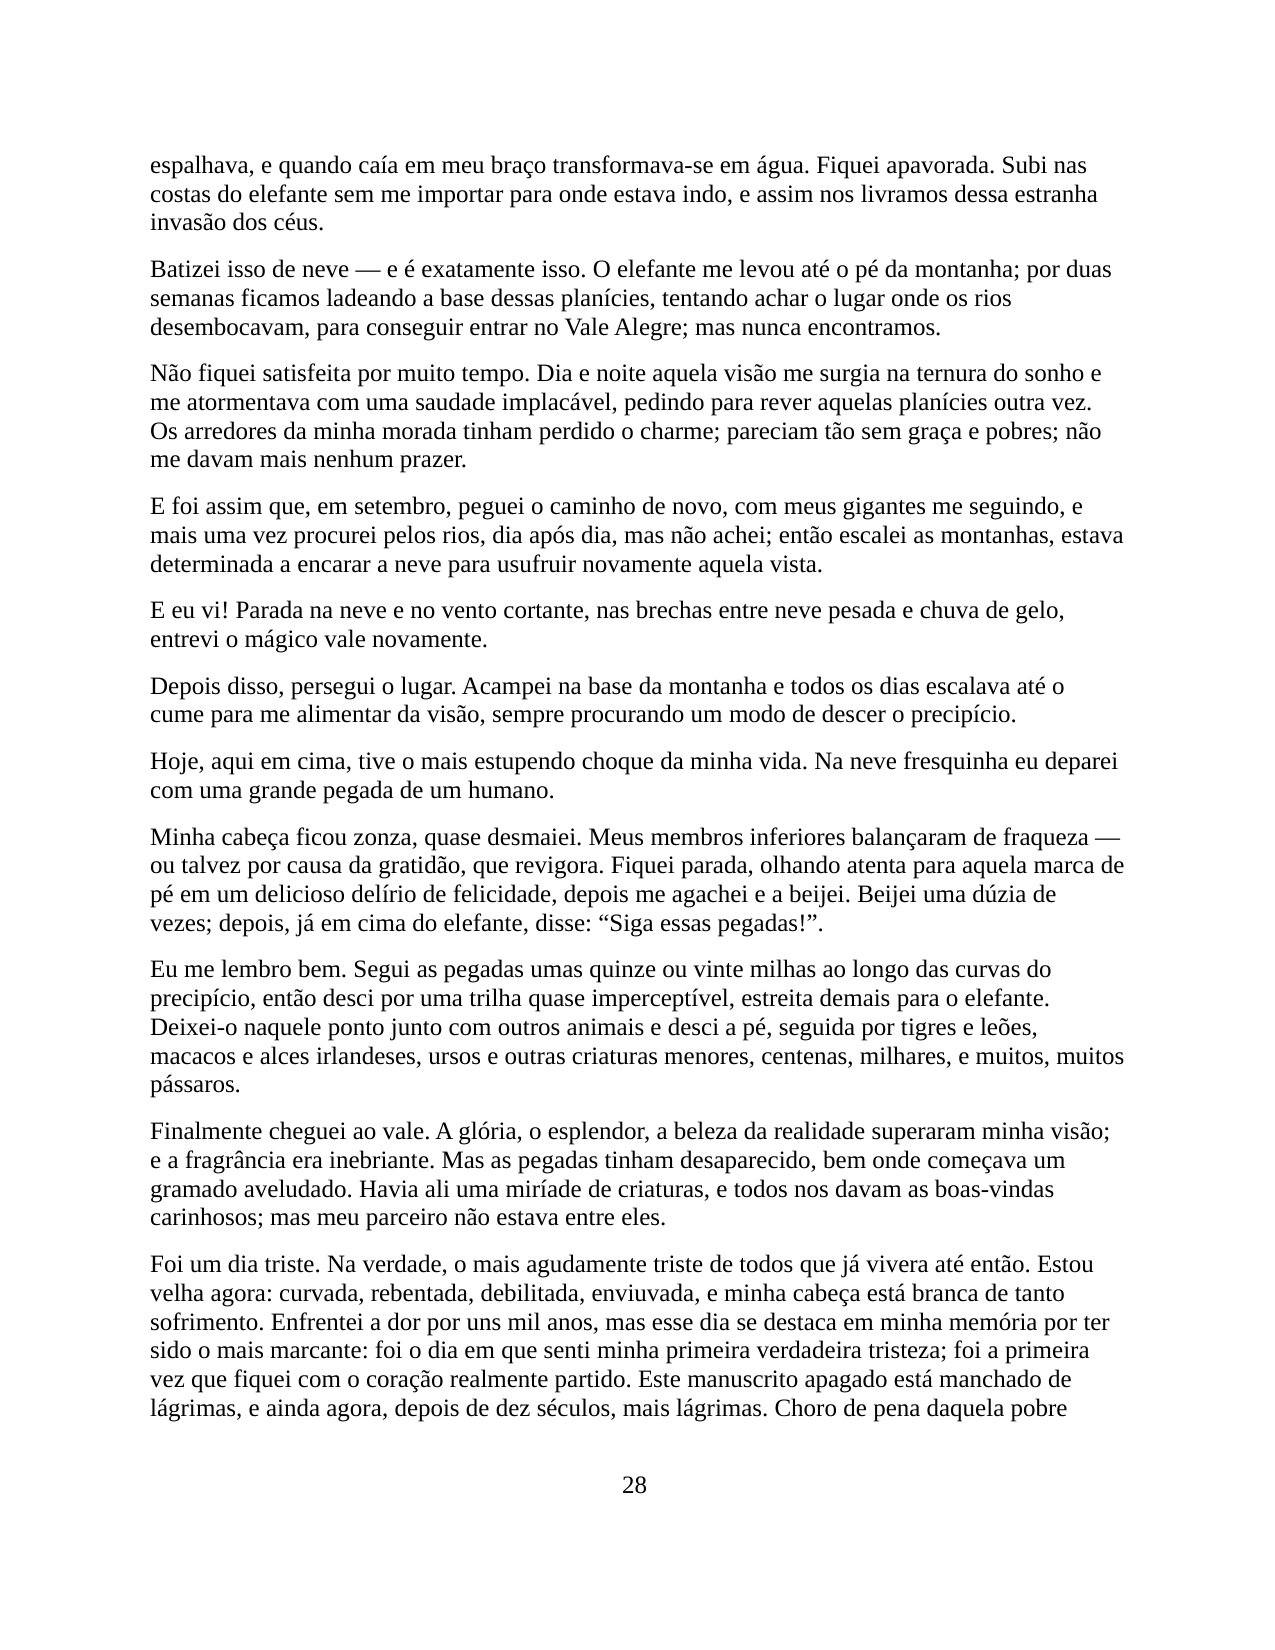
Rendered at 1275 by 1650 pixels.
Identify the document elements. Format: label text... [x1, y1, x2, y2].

text Finalmente cheguei ao vale. A glória, o esplendor, a beleza da realidade superaram minha visão; e a fragrância era inebriante. Mas as pegadas tinham desaparecido, bem onde começava um gramado aveludado. Havia ali uma miríade de criaturas, e todos nos davam as boas-vindas carinhosos; mas meu parceiro não estava entre eles. [150, 1116, 1125, 1231]
text Batizei isso de neve — e é exatamente isso. O elefante me levou até o pé da montanha; por duas semanas ficamos ladeando a base dessas planícies, tentando achar o lugar onde os rios desembocavam, para conseguir entrar no Vale Alegre; mas nunca encontramos. [150, 254, 1125, 340]
text E foi assim que, em setembro, peguei o caminho de novo, com meus gigantes me seguindo, e mais uma vez procurei pelos rios, dia após dia, mas não achei; então escalei as montanhas, estava determinada a encarar a neve para usufruir novamente aquela vista. [150, 491, 1125, 577]
text Minha cabeça ficou zonza, quase desmaiei. Meus membros inferiores balançaram de fraqueza — ou talvez por causa da gratidão, que revigora. Fiquei parada, olhando atenta para aquela marca de pé em um delicioso delírio de felicidade, depois me agachei e a beijei. Beijei uma dúzia de vezes; depois, já em cima do elefante, disse: “Siga essas pegadas!”. [150, 822, 1125, 937]
text Não fiquei satisfeita por muito tempo. Dia e noite aquela visão me surgia na ternura do sonho e me atormentava com uma saudade implacável, pedindo para rever aquelas planícies outra vez. Os arredores da minha morada tinham perdido o charme; pareciam tão sem graça e pobres; não me davam mais nenhum prazer. [150, 358, 1125, 473]
text Foi um dia triste. Na verdade, o mais agudamente triste de todos que já vivera até então. Estou velha agora: curvada, rebentada, debilitada, enviuvada, e minha cabeça está branca de tanto sofrimento. Enfrentei a dor por uns mil anos, mas esse dia se destaca em minha memória por ter sido o mais marcante: foi o dia em que senti minha primeira verdadeira tristeza; foi a primeira vez que fiquei com o coração realmente partido. Este manuscrito apagado está manchado de lágrimas, e ainda agora, depois de dez séculos, mais lágrimas. Choro de pena daquela pobre [150, 1249, 1125, 1422]
text E eu vi! Parada na neve e no vento cortante, nas brechas entre neve pesada e chuva de gelo, entrevi o mágico vale novamente. [150, 595, 1125, 653]
text espalhava, e quando caía em meu braço transformava-se em água. Fiquei apavorada. Subi nas costas do elefante sem me importar para onde estava indo, e assim nos livramos dessa estranha invasão dos céus. [150, 150, 1125, 236]
text Eu me lembro bem. Segui as pegadas umas quinze ou vinte milhas ao longo das curvas do precipício, então desci por uma trilha quase imperceptível, estreita demais para o elefante. Deixei-o naquele ponto junto com outros animais e desci a pé, seguida por tigres e leões, macacos e alces irlandeses, ursos e outras criaturas menores, centenas, milhares, e muitos, muitos pássaros. [150, 954, 1125, 1098]
text Hoje, aqui em cima, tive o mais estupendo choque da minha vida. Na neve fresquinha eu deparei com uma grande pegada de um humano. [150, 746, 1125, 804]
text Depois disso, persegui o lugar. Acampei na base da montanha e todos os dias escalava até o cume para me alimentar da visão, sempre procurando um modo de descer o precipício. [150, 671, 1125, 728]
